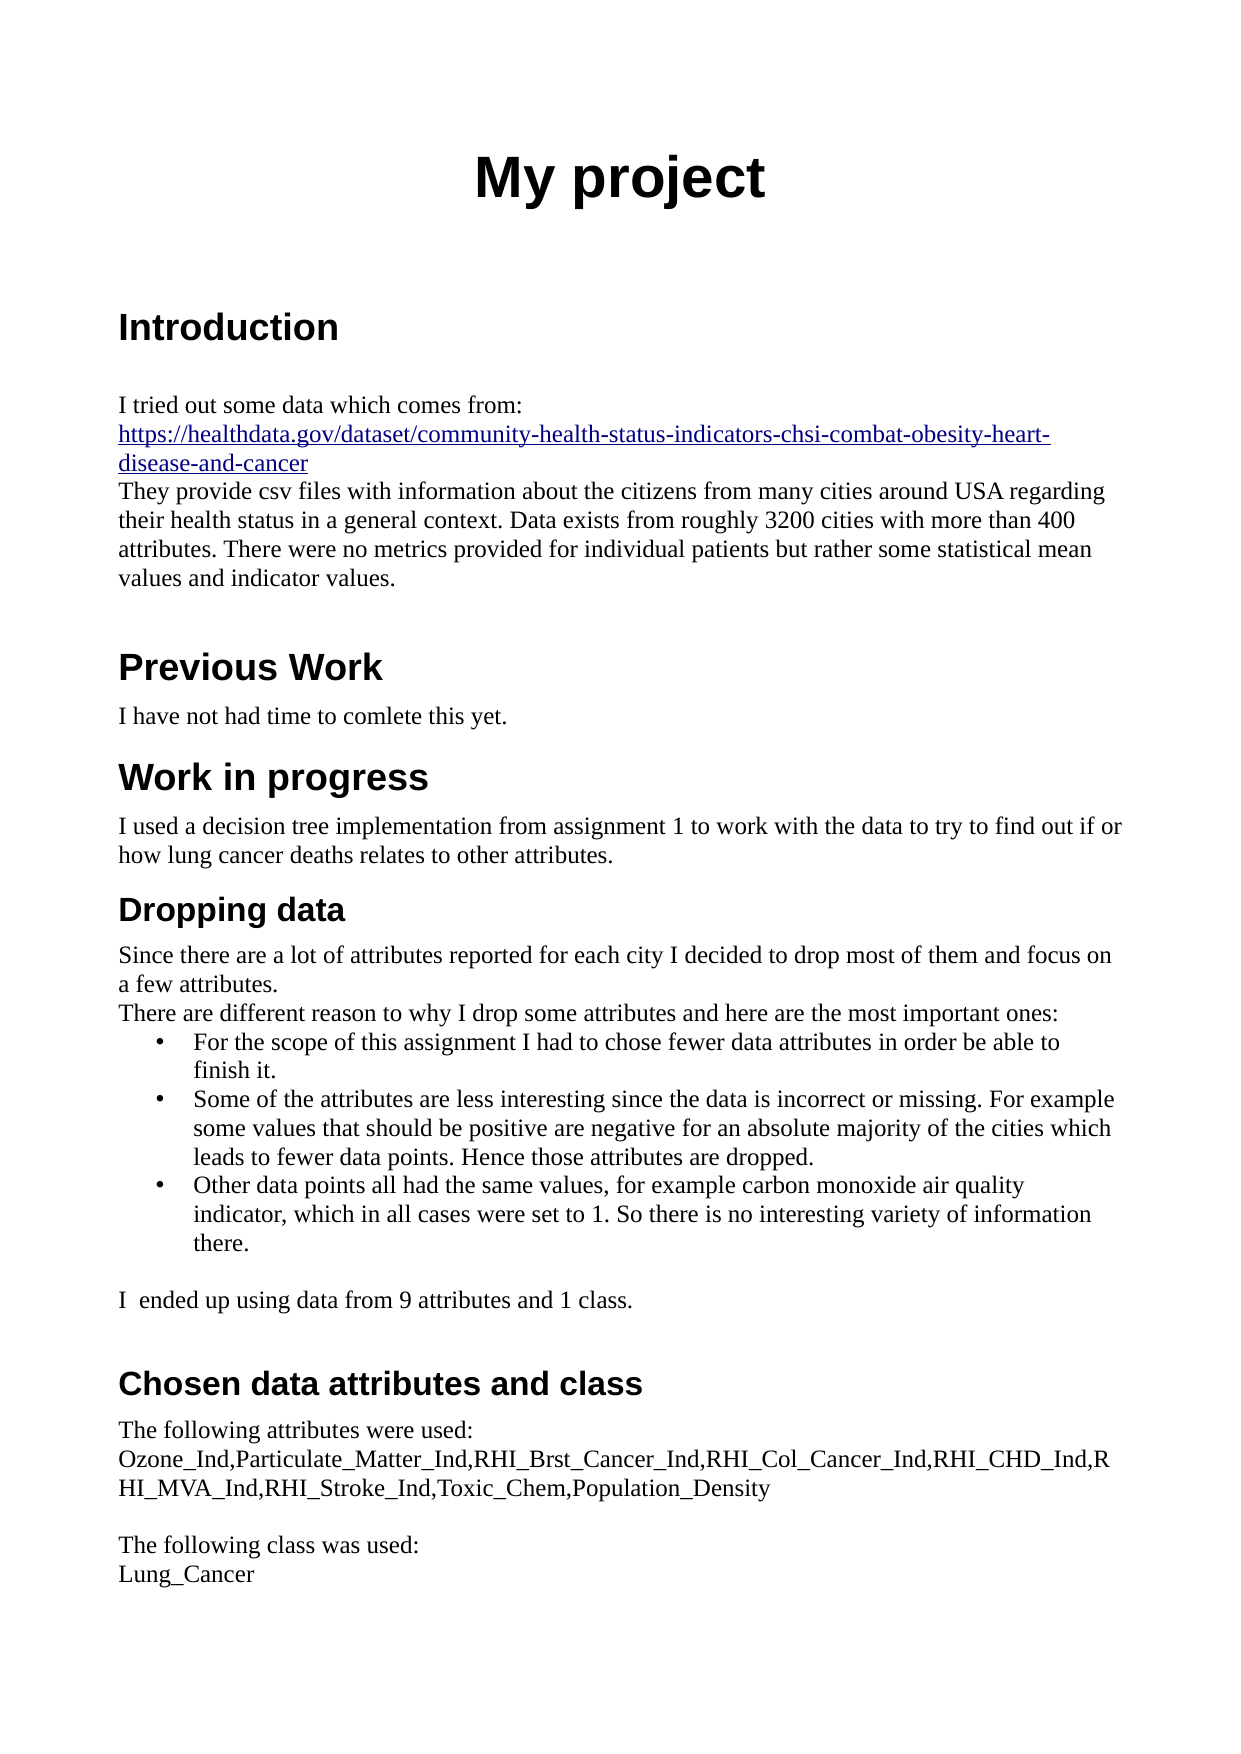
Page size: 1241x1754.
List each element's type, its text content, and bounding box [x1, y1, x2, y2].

list Some of the attributes are less interesting since the data is incorrect or missing. For example some values that should be positive are negative for an absolute majority of the cities which leads to fewer data points. Hence those attributes are dropped. [156, 1084, 1122, 1171]
text The following attributes were used: [118, 1415, 1122, 1444]
subtitle Chosen data attributes and class [118, 1364, 1122, 1403]
text I used a decision tree implementation from assignment 1 to work with the data to try to find out if or how lung cancer deaths relates to other attributes. [118, 811, 1122, 869]
title My project [118, 143, 1122, 210]
text https://healthdata.gov/dataset/community-health-status-indicators-chsi-combat-obesity-heart-disease-and-cancer [118, 419, 1122, 476]
list For the scope of this assignment I had to chose fewer data attributes in order be able to finish it. [156, 1027, 1122, 1084]
text I ended up using data from 9 attributes and 1 class. [118, 1286, 1122, 1314]
text Ozone_Ind,Particulate_Matter_Ind,RHI_Brst_Cancer_Ind,RHI_Col_Cancer_Ind,RHI_CHD_Ind,RHI_MVA_Ind,RHI_Stroke_Ind,Toxic_Chem,Population_Density [118, 1444, 1122, 1501]
text The following class was used: [118, 1530, 1122, 1559]
subtitle Work in progress [118, 755, 1122, 799]
list Other data points all had the same values, for example carbon monoxide air quality indicator, which in all cases were set to 1. So there is no interesting variety of information there. [156, 1171, 1122, 1257]
text They provide csv files with information about the citizens from many cities around USA regarding their health status in a general context. Data exists from roughly 3200 cities with more than 400 attributes. There were no metrics provided for individual patients but rather some statistical mean values and indicator values. [118, 476, 1122, 591]
text I tried out some data which comes from: [118, 390, 1122, 419]
subtitle Introduction [118, 305, 1122, 349]
text I have not had time to comlete this yet. [118, 701, 1122, 730]
text There are different reason to why I drop some attributes and here are the most important ones: [118, 998, 1122, 1027]
subtitle Previous Work [118, 645, 1122, 689]
subtitle Dropping data [118, 889, 1122, 928]
text Lung_Cancer [118, 1559, 1122, 1588]
text Since there are a lot of attributes reported for each city I decided to drop most of them and focus on a few attributes. [118, 941, 1122, 998]
